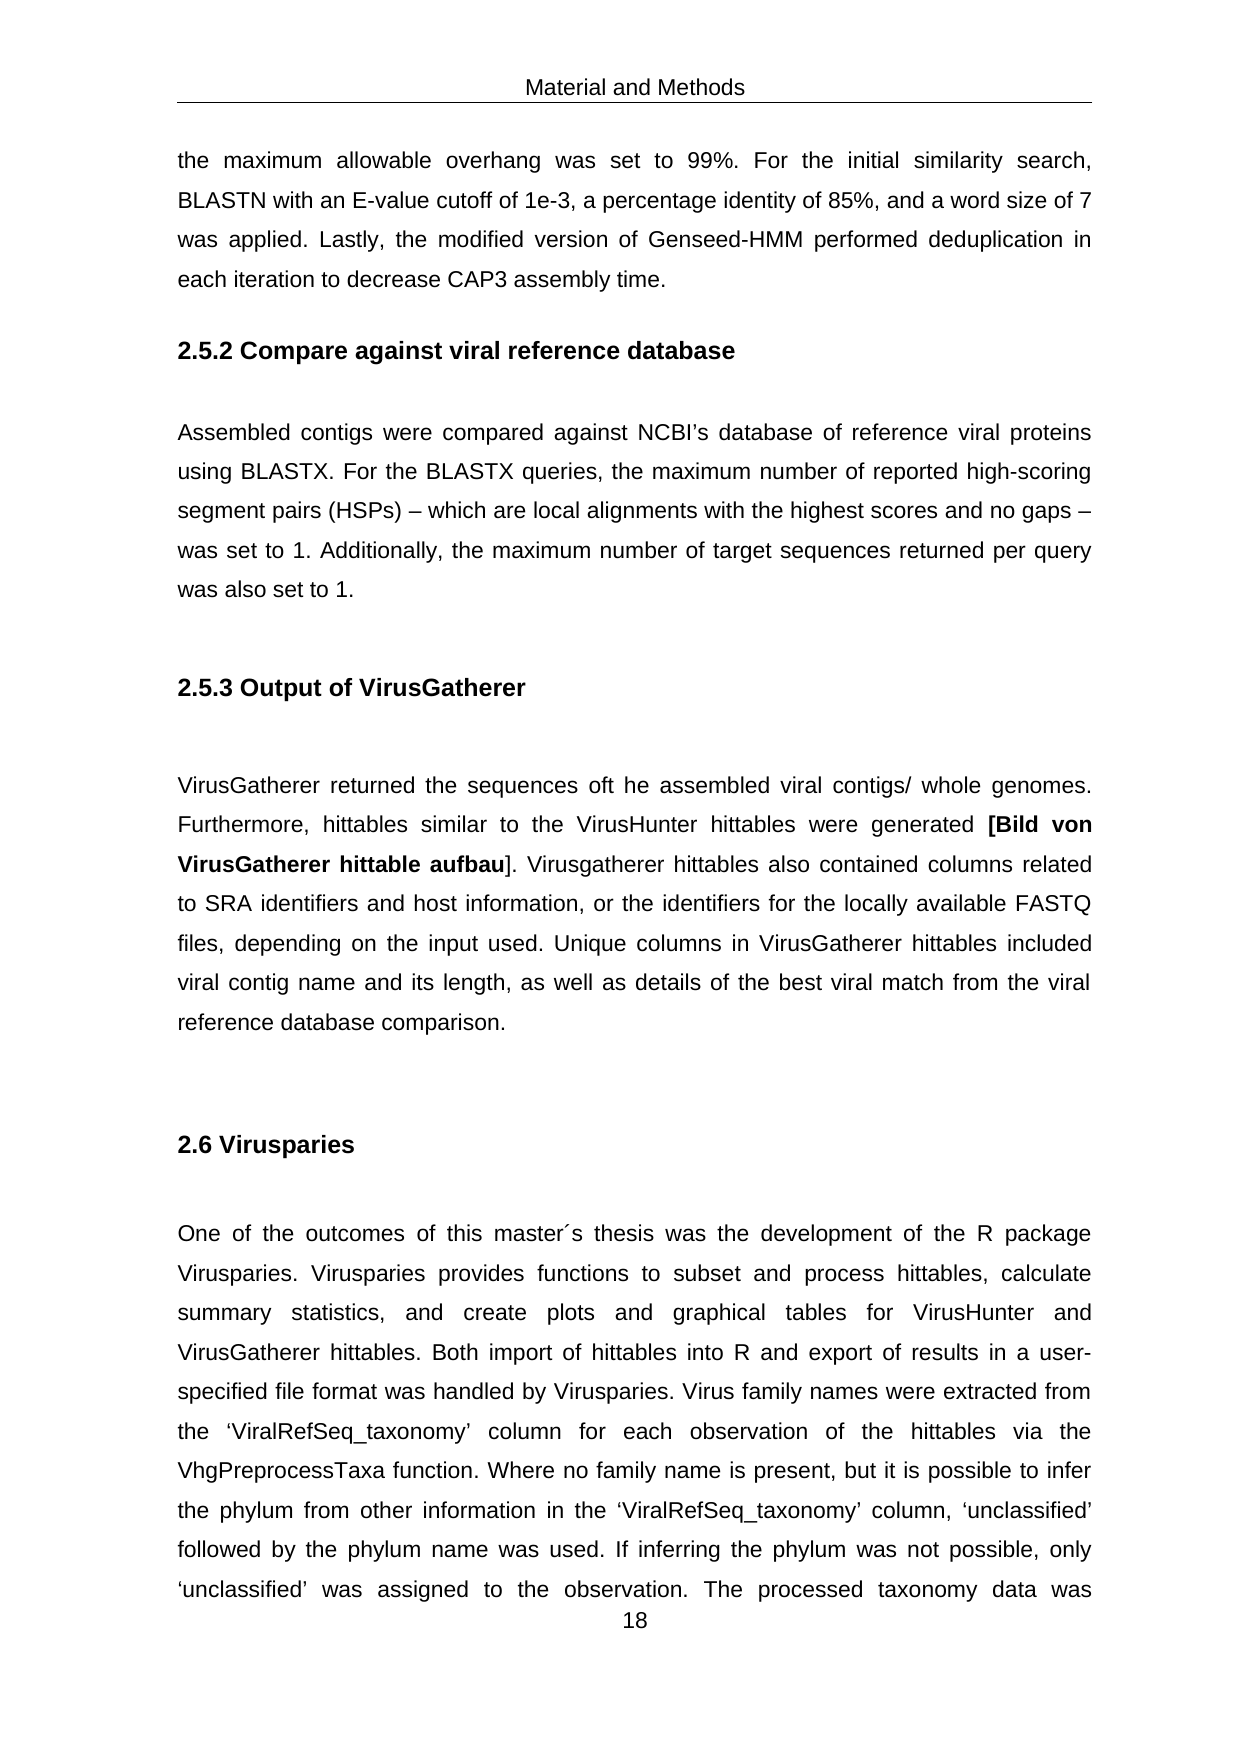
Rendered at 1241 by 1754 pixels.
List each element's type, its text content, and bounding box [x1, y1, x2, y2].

subtitle 2.5.2 Compare against viral reference database [177, 336, 1092, 364]
text VirusGatherer returned the sequences oft he assembled viral contigs/ whole genomes. Furthermore, hittables similar to the VirusHunter hittables were generated [Bild von VirusGatherer hittable aufbau]. Virusgatherer hittables also contained columns related to SRA identifiers and host information, or the identifiers for the locally available FASTQ files, depending on the input used. Unique columns in VirusGatherer hittables included viral contig name and its length, as well as details of the best viral match from the viral reference database comparison. [177, 772, 1092, 1035]
subtitle 2.5.3 Output of VirusGatherer [177, 673, 1092, 701]
text Assembled contigs were compared against NCBI’s database of reference viral proteins using BLASTX. For the BLASTX queries, the maximum number of reported high-scoring segment pairs (HSPs) – which are local alignments with the highest scores and no gaps – was set to 1. Additionally, the maximum number of target sequences returned per query was also set to 1. [177, 418, 1092, 603]
text the maximum allowable overhang was set to 99%. For the initial similarity search, BLASTN with an E-value cutoff of 1e-3, a percentage identity of 85%, and a word size of 7 was applied. Lastly, the modified version of Genseed-HMM performed deduplication in each iteration to decrease CAP3 assembly time. [177, 147, 1092, 292]
subtitle 2.6 Virusparies [177, 1130, 1092, 1159]
text One of the outcomes of this master´s thesis was the development of the R package Virusparies. Virusparies provides functions to subset and process hittables, calculate summary statistics, and create plots and graphical tables for VirusHunter and VirusGatherer hittables. Both import of hittables into R and export of results in a user-specified file format was handled by Virusparies. Virus family names were extracted from the ‘ViralRefSeq_taxonomy’ column for each observation of the hittables via the VhgPreprocessTaxa function. Where no family name is present, but it is possible to infer the phylum from other information in the ‘ViralRefSeq_taxonomy’ column, ‘unclassified’ followed by the phylum name was used. If inferring the phylum was not possible, only ‘unclassified’ was assigned to the observation. The processed taxonomy data was [177, 1220, 1092, 1602]
